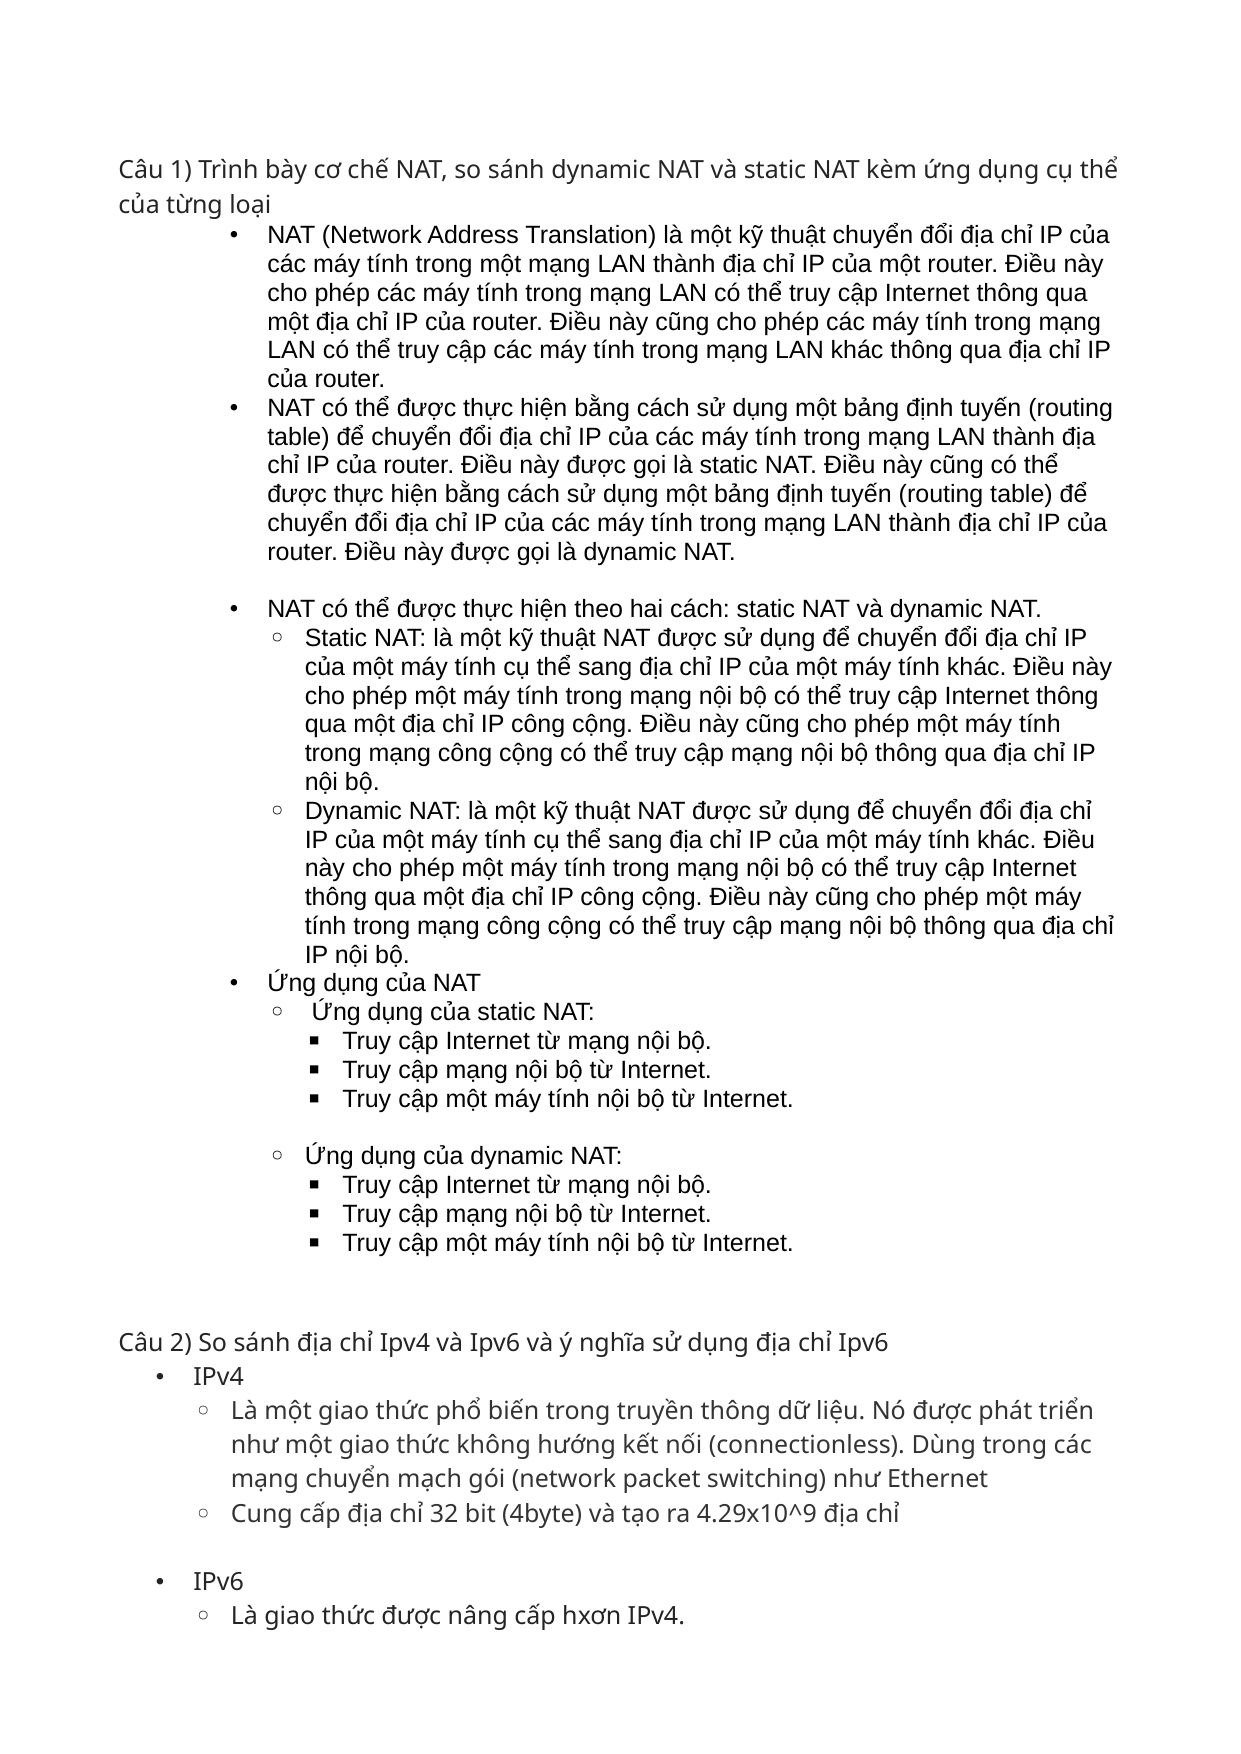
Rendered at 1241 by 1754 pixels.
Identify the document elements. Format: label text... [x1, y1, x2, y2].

list Là giao thức được nâng cấp hxơn IPv4. [193, 1597, 1122, 1631]
list Truy cập một máy tính nội bộ từ Internet. [304, 1084, 1122, 1113]
list NAT (Network Address Translation) là một kỹ thuật chuyển đổi địa chỉ IP của các máy tính trong một mạng LAN thành địa chỉ IP của một router. Điều này cho phép các máy tính trong mạng LAN có thể truy cập Internet thông qua một địa chỉ IP của router. Điều này cũng cho phép các máy tính trong mạng LAN có thể truy cập các máy tính trong mạng LAN khác thông qua địa chỉ IP của router. [229, 220, 1122, 393]
list Ứng dụng của dynamic NAT: [267, 1141, 1122, 1170]
text Câu 1) Trình bày cơ chế NAT, so sánh dynamic NAT và static NAT kèm ứng dụng cụ thể của từng loại [118, 152, 1122, 220]
list Truy cập mạng nội bộ từ Internet. [304, 1055, 1122, 1084]
list Truy cập mạng nội bộ từ Internet. [304, 1199, 1122, 1228]
text Câu 2) So sánh địa chỉ Ipv4 và Ipv6 và ý nghĩa sử dụng địa chỉ Ipv6 [118, 1325, 1122, 1359]
list Cung cấp địa chỉ 32 bit (4byte) và tạo ra 4.29x10^9 địa chỉ [193, 1495, 1122, 1529]
list Static NAT: là một kỹ thuật NAT được sử dụng để chuyển đổi địa chỉ IP của một máy tính cụ thể sang địa chỉ IP của một máy tính khác. Điều này cho phép một máy tính trong mạng nội bộ có thể truy cập Internet thông qua một địa chỉ IP công cộng. Điều này cũng cho phép một máy tính trong mạng công cộng có thể truy cập mạng nội bộ thông qua địa chỉ IP nội bộ. [267, 623, 1122, 796]
list NAT có thể được thực hiện bằng cách sử dụng một bảng định tuyến (routing table) để chuyển đổi địa chỉ IP của các máy tính trong mạng LAN thành địa chỉ IP của router. Điều này được gọi là static NAT. Điều này cũng có thể được thực hiện bằng cách sử dụng một bảng định tuyến (routing table) để chuyển đổi địa chỉ IP của các máy tính trong mạng LAN thành địa chỉ IP của router. Điều này được gọi là dynamic NAT. [229, 393, 1122, 566]
list NAT có thể được thực hiện theo hai cách: static NAT và dynamic NAT. [229, 594, 1122, 623]
list Dynamic NAT: là một kỹ thuật NAT được sử dụng để chuyển đổi địa chỉ IP của một máy tính cụ thể sang địa chỉ IP của một máy tính khác. Điều này cho phép một máy tính trong mạng nội bộ có thể truy cập Internet thông qua một địa chỉ IP công cộng. Điều này cũng cho phép một máy tính trong mạng công cộng có thể truy cập mạng nội bộ thông qua địa chỉ IP nội bộ. [267, 796, 1122, 968]
list Truy cập một máy tính nội bộ từ Internet. [304, 1228, 1122, 1257]
list IPv4 [156, 1359, 1122, 1393]
list Ứng dụng của static NAT: [267, 997, 1122, 1026]
list IPv6 [156, 1563, 1122, 1597]
list Ứng dụng của NAT [229, 968, 1122, 997]
list Truy cập Internet từ mạng nội bộ. [304, 1026, 1122, 1055]
list Là một giao thức phổ biến trong truyền thông dữ liệu. Nó được phát triển như một giao thức không hướng kết nối (connectionless). Dùng trong các mạng chuyển mạch gói (network packet switching) như Ethernet [193, 1393, 1122, 1495]
list Truy cập Internet từ mạng nội bộ. [304, 1170, 1122, 1199]
